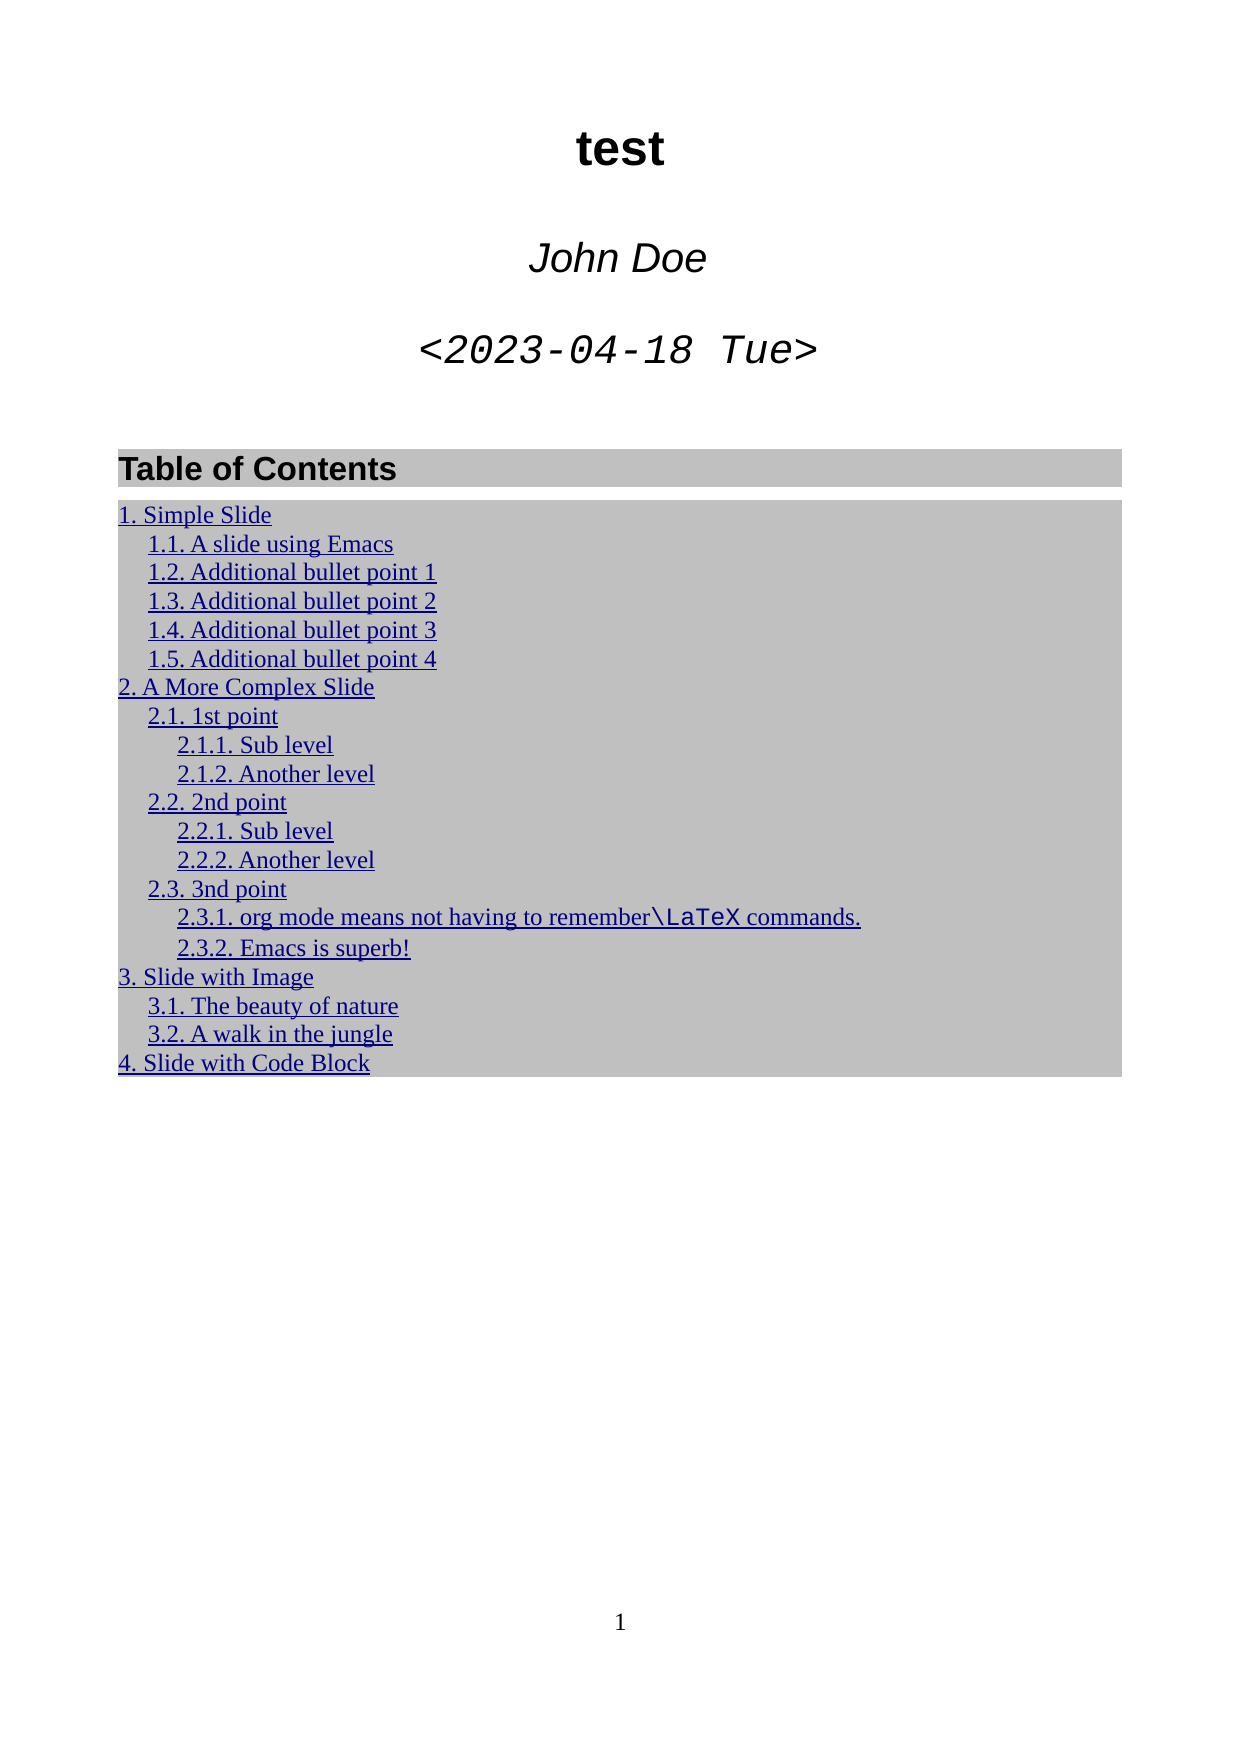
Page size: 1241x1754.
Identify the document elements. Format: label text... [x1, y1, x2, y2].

text 1.5. Additional bullet point 4 [148, 644, 1122, 672]
text 1. Simple Slide [118, 500, 1122, 529]
text 2. A More Complex Slide [118, 672, 1122, 701]
text 1.3. Additional bullet point 2 [148, 586, 1122, 615]
text 2.2. 2nd point [148, 787, 1122, 816]
subtitle John Doe [118, 233, 1122, 281]
subtitle Table of Contents [118, 449, 1122, 487]
text 2.1.1. Sub level [177, 730, 1122, 759]
subtitle <2023-04-18 Tue> [118, 329, 1122, 376]
text 1.1. A slide using Emacs [148, 529, 1122, 557]
text 2.3.2. Emacs is superb! [177, 933, 1122, 962]
text 2.1.2. Another level [177, 759, 1122, 787]
text 3.2. A walk in the jungle [148, 1019, 1122, 1048]
text 2.3.1. org mode means not having to remember\LaTeX commands. [177, 902, 1122, 933]
text 2.3. 3nd point [148, 874, 1122, 902]
text 2.2.2. Another level [177, 845, 1122, 874]
text 4. Slide with Code Block [118, 1048, 1122, 1077]
text 3.1. The beauty of nature [148, 991, 1122, 1019]
title test [118, 118, 1122, 176]
text 3. Slide with Image [118, 962, 1122, 991]
text 1.4. Additional bullet point 3 [148, 615, 1122, 644]
text 1.2. Additional bullet point 1 [148, 557, 1122, 586]
text 2.1. 1st point [148, 701, 1122, 730]
text 2.2.1. Sub level [177, 816, 1122, 845]
